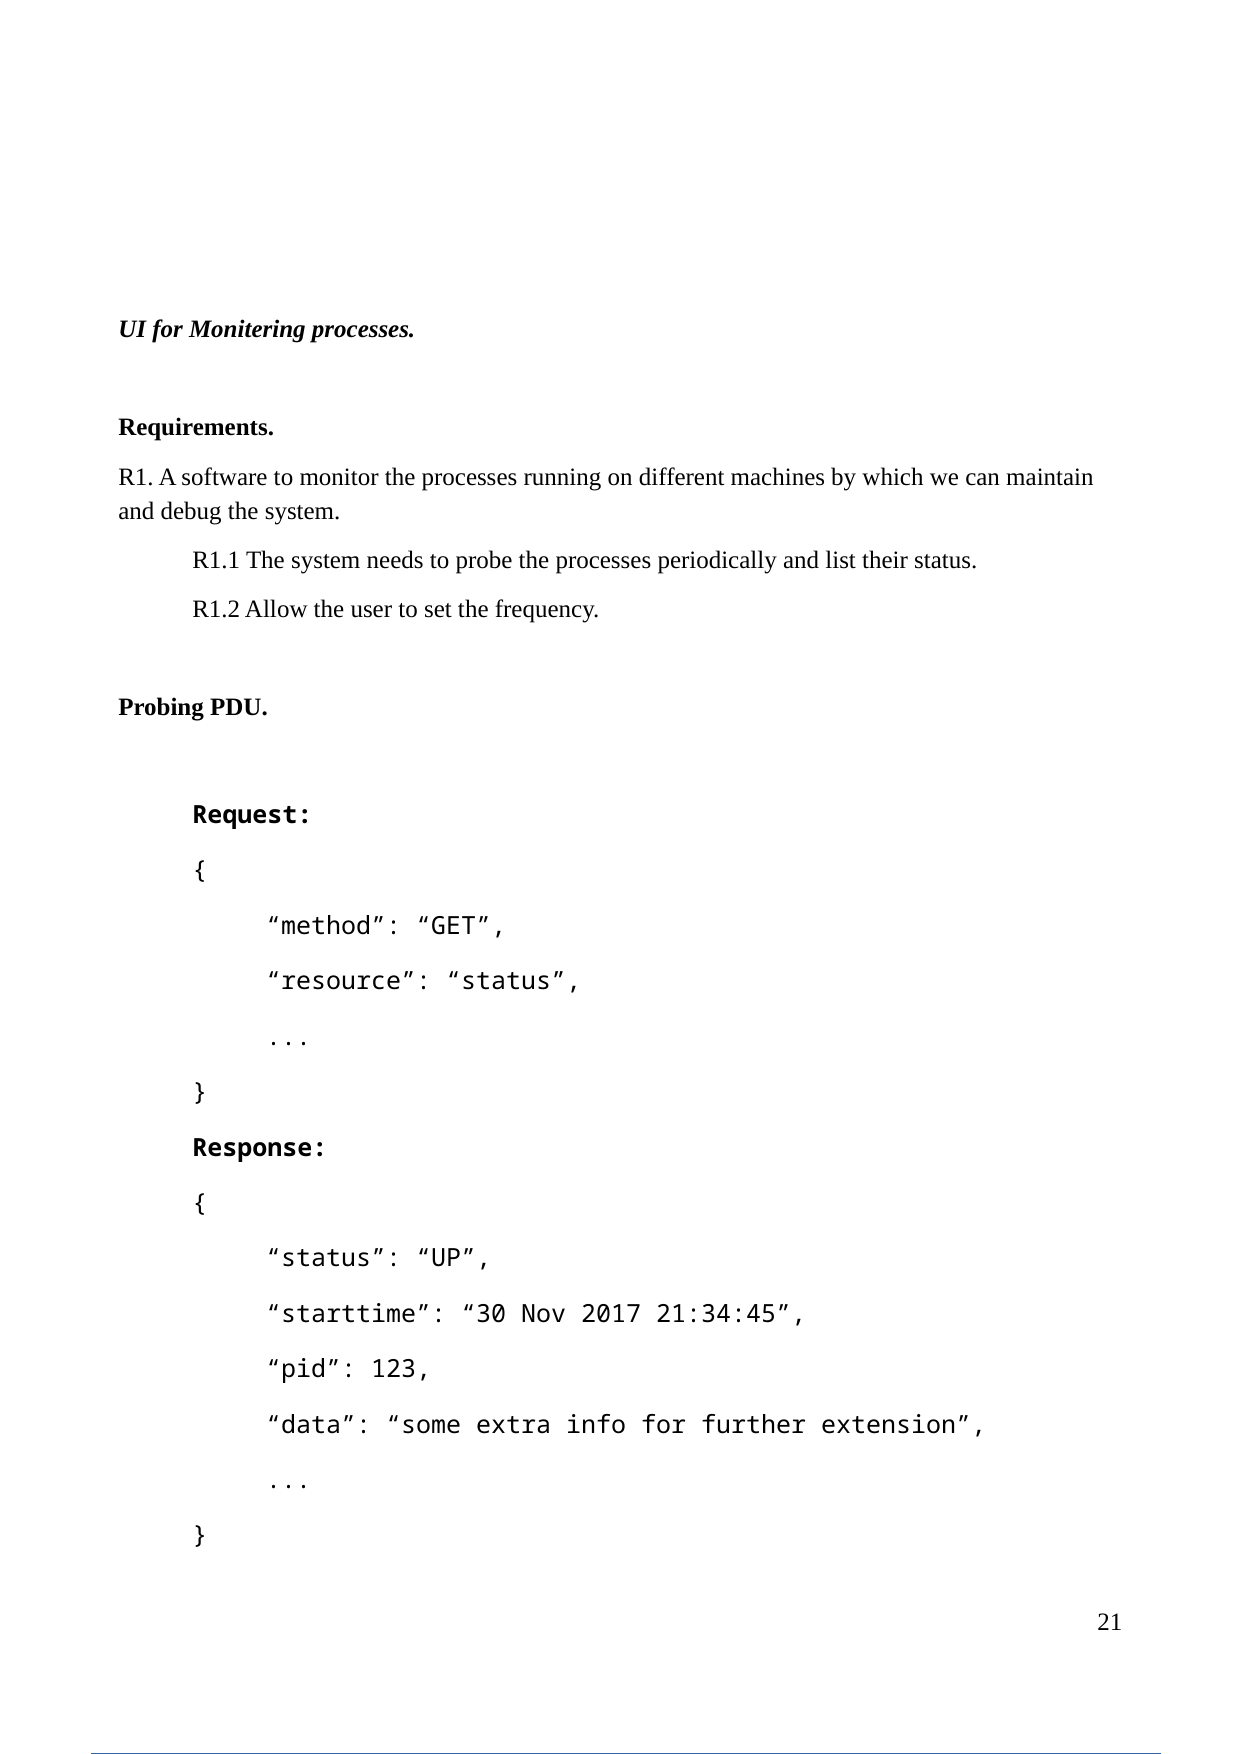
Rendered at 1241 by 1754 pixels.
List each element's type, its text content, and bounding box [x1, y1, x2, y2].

text “pid”: 123, [118, 1351, 1122, 1385]
text Response: [118, 1129, 1122, 1163]
text { [118, 852, 1122, 886]
text “data”: “some extra info for further extension”, [118, 1406, 1122, 1440]
text R1.2 Allow the user to set the frequency. [118, 594, 1122, 623]
text Requirements. [118, 412, 1122, 441]
text “starttime”: “30 Nov 2017 21:34:45”, [118, 1296, 1122, 1329]
text Request: [118, 797, 1122, 831]
text “method”: “GET”, [118, 908, 1122, 942]
text { [118, 1185, 1122, 1219]
text R1. A software to monitor the processes running on different machines by which we can maintain and debug the system. [118, 462, 1122, 525]
text “status”: “UP”, [118, 1240, 1122, 1274]
text } [118, 1517, 1122, 1551]
text ... [118, 1462, 1122, 1496]
text } [118, 1074, 1122, 1108]
text Probing PDU. [118, 692, 1122, 721]
text ... [118, 1018, 1122, 1052]
text UI for Monitering processes. [118, 314, 1122, 343]
text R1.1 The system needs to probe the processes periodically and list their status. [118, 545, 1122, 574]
text “resource”: “status”, [118, 963, 1122, 997]
